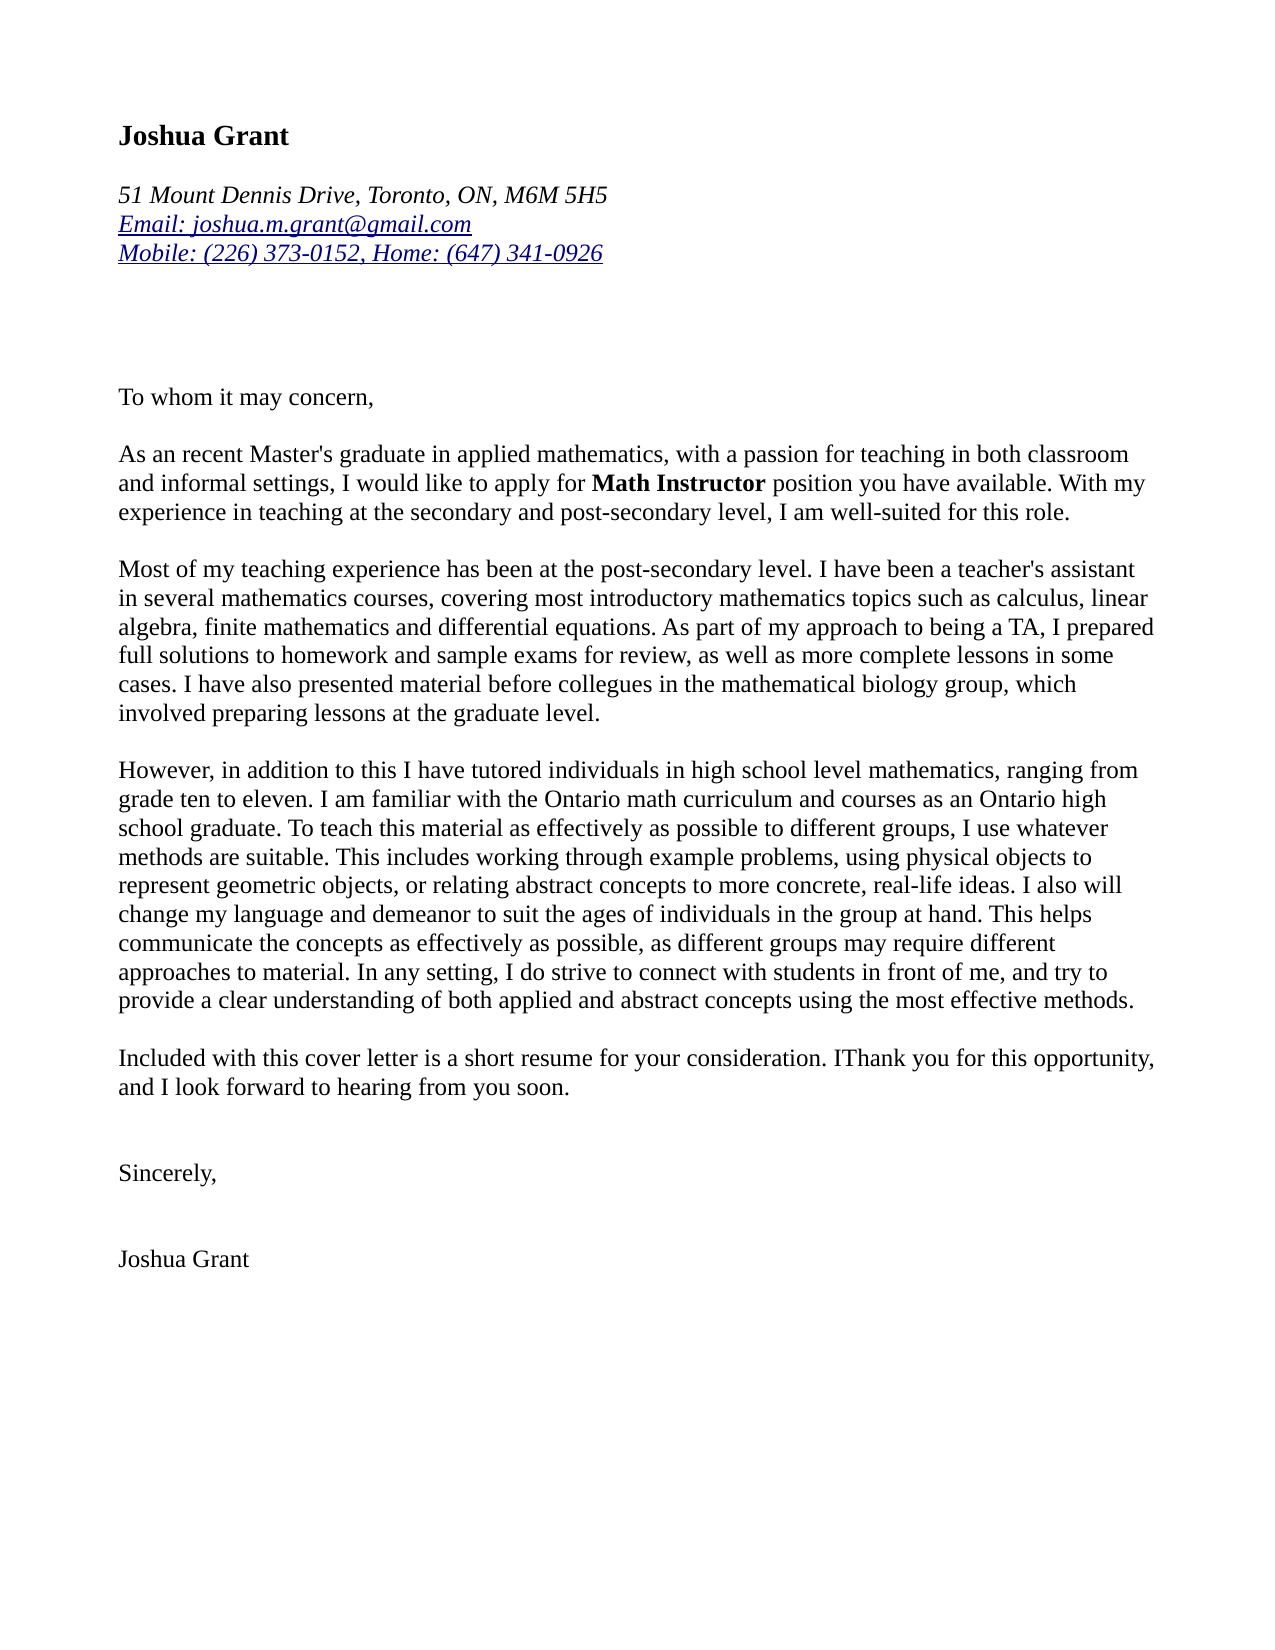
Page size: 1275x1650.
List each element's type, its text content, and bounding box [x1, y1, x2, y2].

text Mobile: (226) 373-0152, Home: (647) 341-0926 [118, 238, 1157, 267]
text Included with this cover letter is a short resume for your consideration. IThank you for this opportunity, and I look forward to hearing from you soon. [118, 1043, 1157, 1100]
text Sincerely, [118, 1158, 1157, 1187]
text However, in addition to this I have tutored individuals in high school level mathematics, ranging from grade ten to eleven. I am familiar with the Ontario math curriculum and courses as an Ontario high school graduate. To teach this material as effectively as possible to different groups, I use whatever methods are suitable. This includes working through example problems, using physical objects to represent geometric objects, or relating abstract concepts to more concrete, real-life ideas. I also will change my language and demeanor to suit the ages of individuals in the group at hand. This helps communicate the concepts as effectively as possible, as different groups may require different approaches to material. In any setting, I do strive to connect with students in front of me, and try to provide a clear understanding of both applied and abstract concepts using the most effective methods. [118, 755, 1157, 1014]
text Email: joshua.m.grant@gmail.com [118, 209, 1157, 238]
text 51 Mount Dennis Drive, Toronto, ON, M6M 5H5 [118, 180, 1157, 209]
text Joshua Grant [118, 118, 1157, 152]
text Most of my teaching experience has been at the post-secondary level. I have been a teacher's assistant in several mathematics courses, covering most introductory mathematics topics such as calculus, linear algebra, finite mathematics and differential equations. As part of my approach to being a TA, I prepared full solutions to homework and sample exams for review, as well as more complete lessons in some cases. I have also presented material before collegues in the mathematical biology group, which involved preparing lessons at the graduate level. [118, 554, 1157, 727]
text As an recent Master's graduate in applied mathematics, with a passion for teaching in both classroom and informal settings, I would like to apply for Math Instructor position you have available. With my experience in teaching at the secondary and post-secondary level, I am well-suited for this role. [118, 439, 1157, 525]
text To whom it may concern, [118, 382, 1157, 410]
text Joshua Grant [118, 1244, 1157, 1273]
